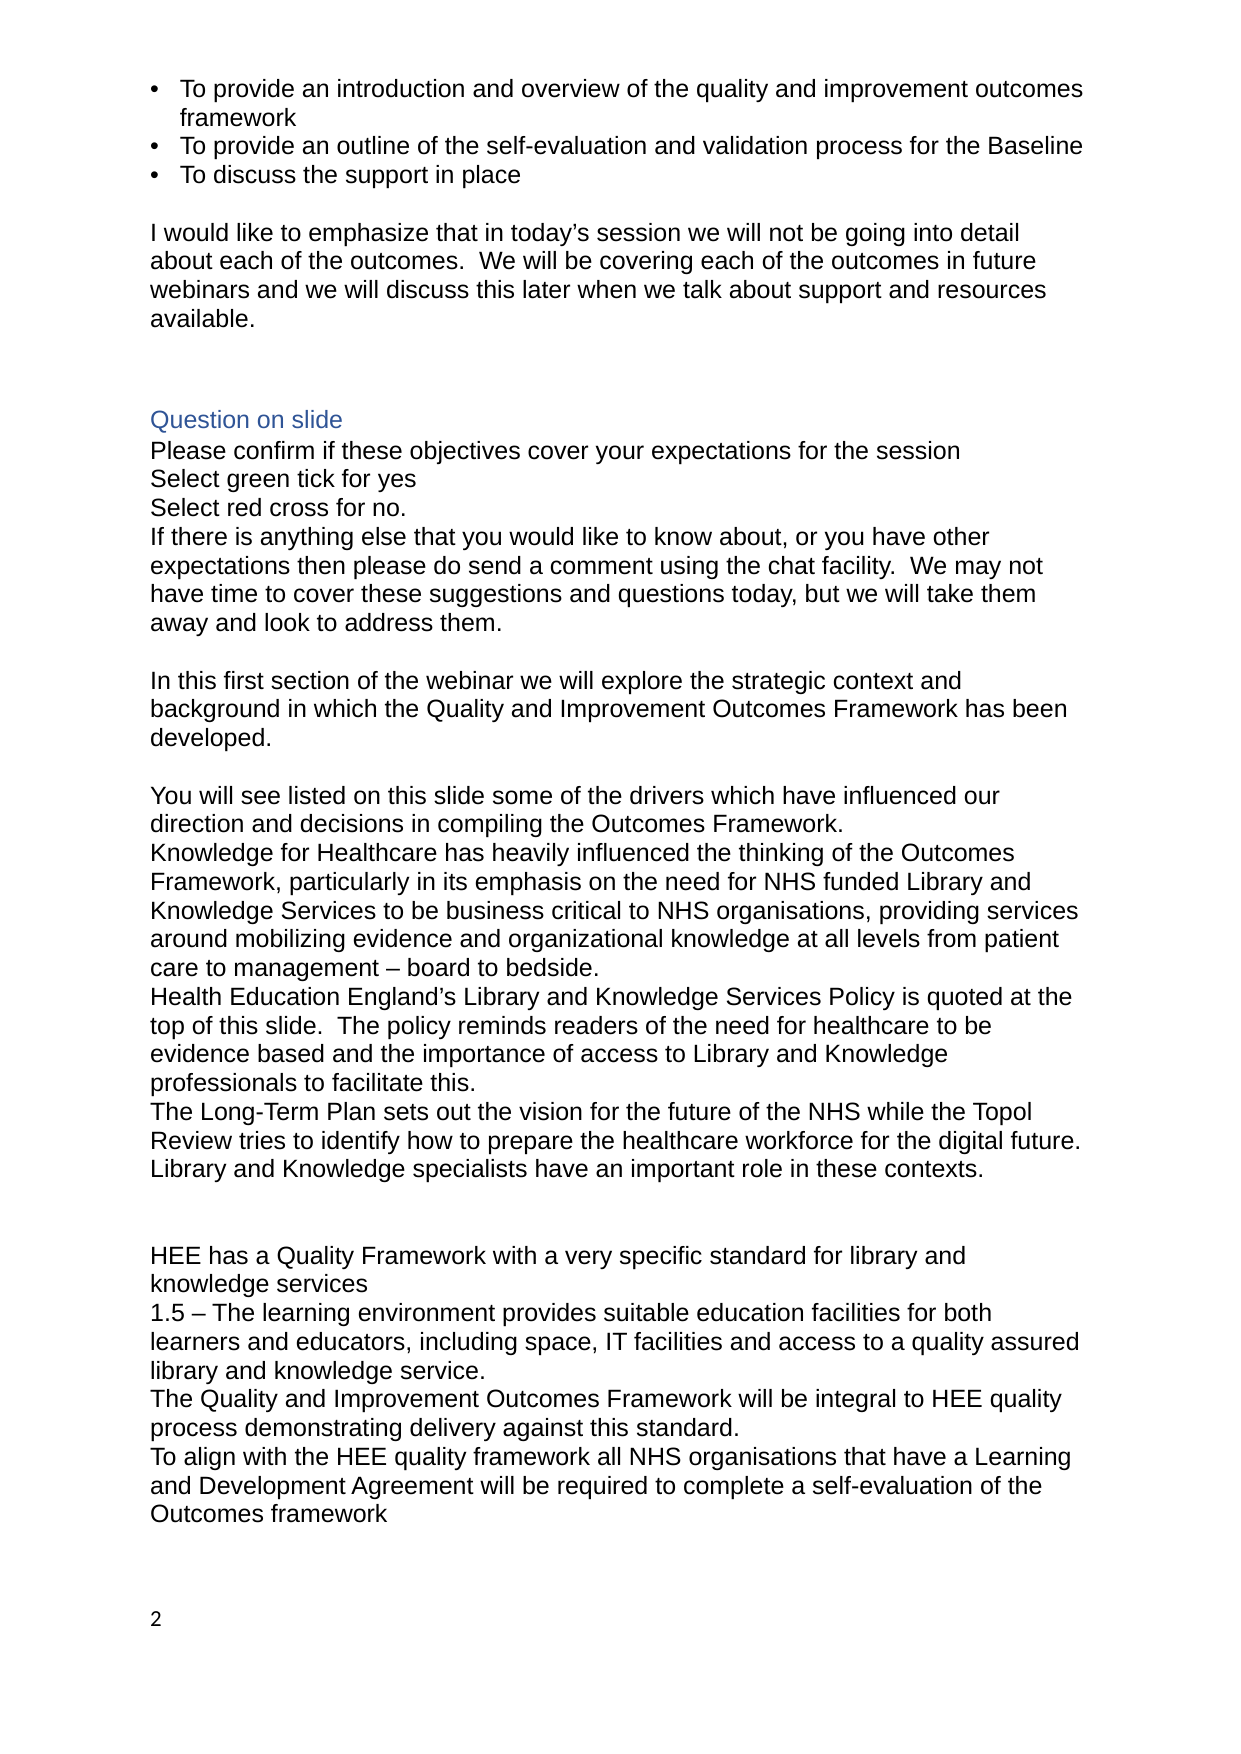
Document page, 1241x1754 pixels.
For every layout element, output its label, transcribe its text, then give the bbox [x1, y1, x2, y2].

text Select green tick for yes [150, 464, 1090, 493]
list To provide an outline of the self-evaluation and validation process for the Baseline [150, 131, 1090, 160]
text Please confirm if these objectives cover your expectations for the session [150, 436, 1090, 464]
text In this first section of the webinar we will explore the strategic context and background in which the Quality and Improvement Outcomes Framework has been developed. [150, 666, 1090, 752]
text Health Education England’s Library and Knowledge Services Policy is quoted at the top of this slide. The policy reminds readers of the need for healthcare to be evidence based and the importance of access to Library and Knowledge professionals to facilitate this. [150, 982, 1090, 1097]
text Select red cross for no. [150, 493, 1090, 522]
list To provide an introduction and overview of the quality and improvement outcomes framework [150, 74, 1090, 131]
text You will see listed on this slide some of the drivers which have influenced our direction and decisions in compiling the Outcomes Framework. [150, 781, 1090, 838]
text I would like to emphasize that in today’s session we will not be going into detail about each of the outcomes. We will be covering each of the outcomes in future webinars and we will discuss this later when we talk about support and resources available. [150, 217, 1090, 332]
text HEE has a Quality Framework with a very specific standard for library and knowledge services [150, 1241, 1090, 1298]
text Knowledge for Healthcare has heavily influenced the thinking of the Outcomes Framework, particularly in its emphasis on the need for NHS funded Library and Knowledge Services to be business critical to NHS organisations, providing services around mobilizing evidence and organizational knowledge at all levels from patient care to management – board to bedside. [150, 838, 1090, 982]
list To discuss the support in place [150, 160, 1090, 189]
text The Long-Term Plan sets out the vision for the future of the NHS while the Topol Review tries to identify how to prepare the healthcare workforce for the digital future. Library and Knowledge specialists have an important role in these contexts. [150, 1097, 1090, 1183]
subtitle Question on slide [150, 405, 1090, 434]
text 1.5 – The learning environment provides suitable education facilities for both learners and educators, including space, IT facilities and access to a quality assured library and knowledge service. [150, 1298, 1090, 1384]
text To align with the HEE quality framework all NHS organisations that have a Learning and Development Agreement will be required to complete a self-evaluation of the Outcomes framework [150, 1442, 1090, 1528]
text If there is anything else that you would like to know about, or you have other expectations then please do send a comment using the chat facility. We may not have time to cover these suggestions and questions today, but we will take them away and look to address them. [150, 522, 1090, 637]
text The Quality and Improvement Outcomes Framework will be integral to HEE quality process demonstrating delivery against this standard. [150, 1384, 1090, 1442]
